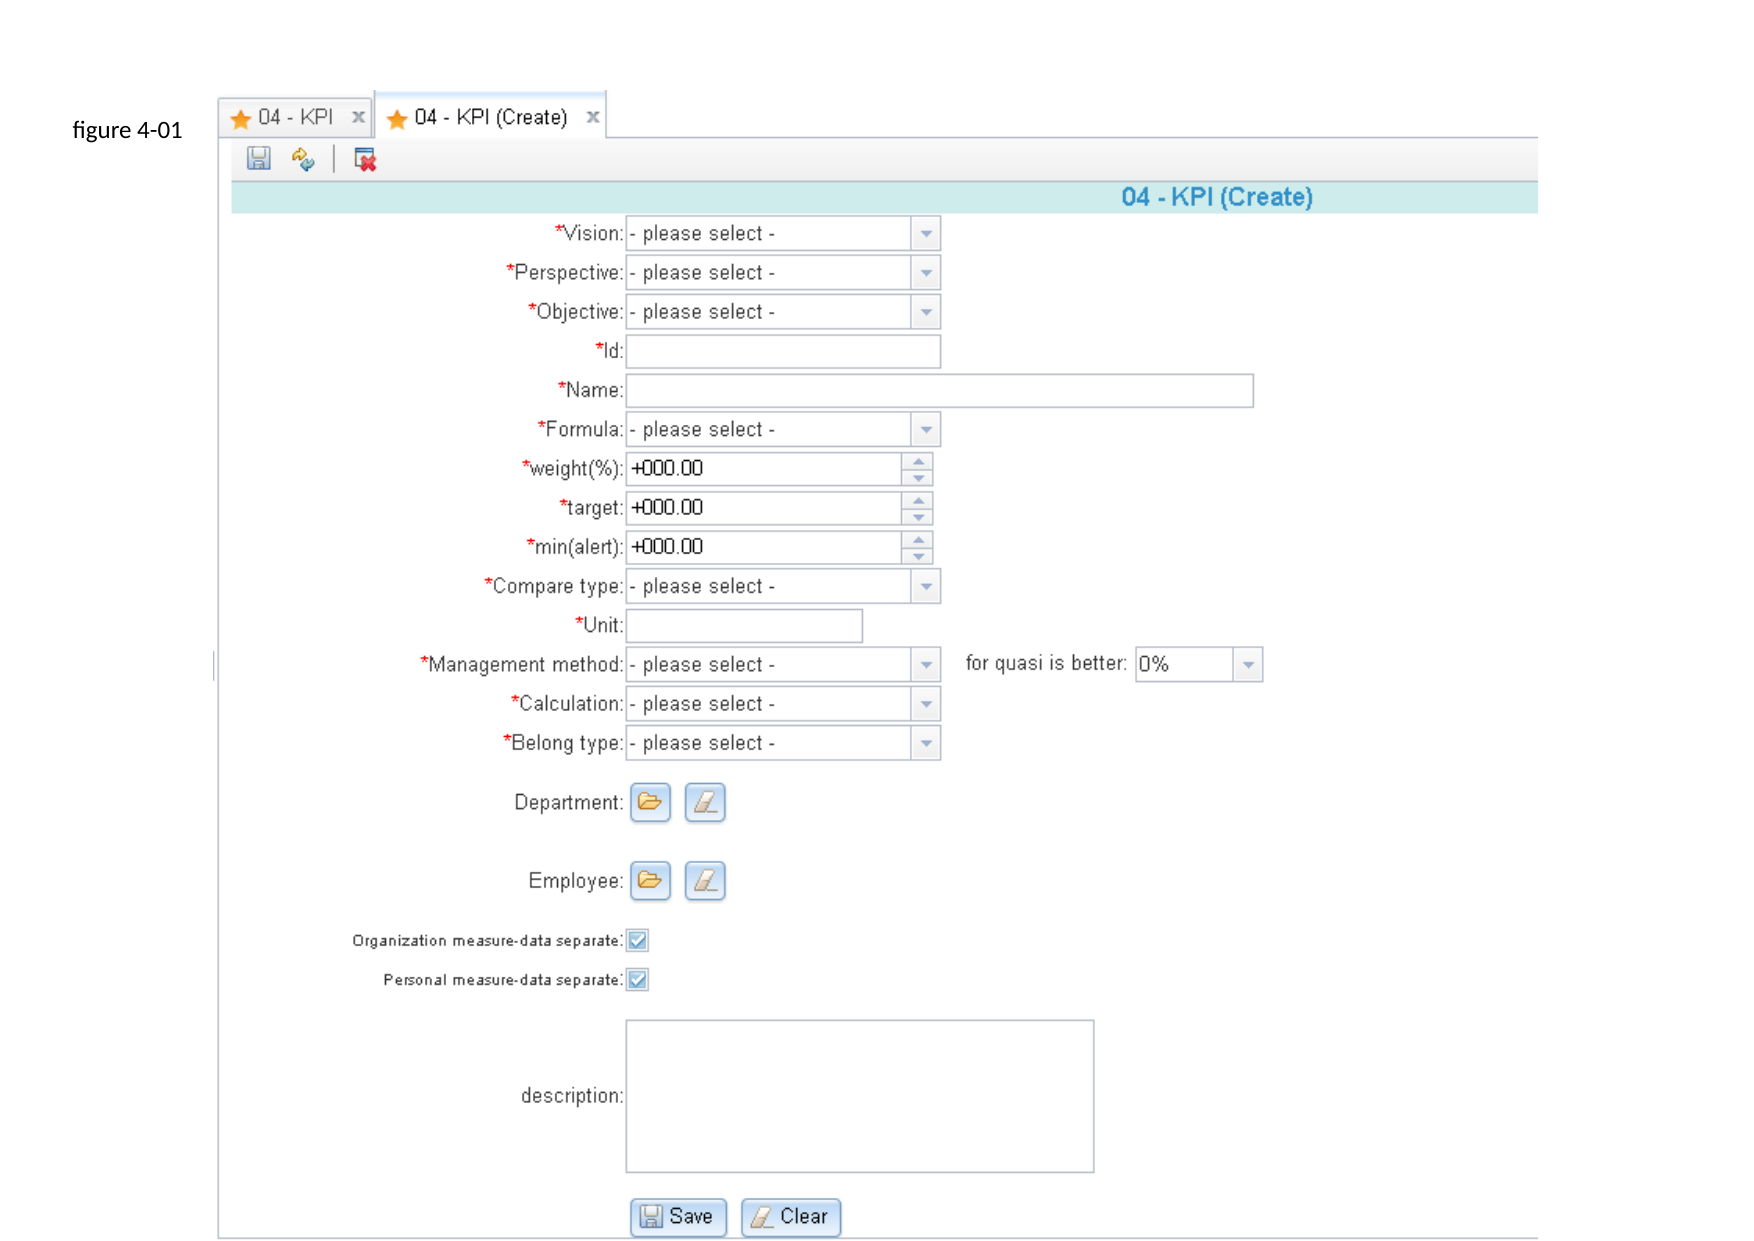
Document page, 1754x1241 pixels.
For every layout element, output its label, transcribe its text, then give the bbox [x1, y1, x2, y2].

text [1539, 114, 1679, 151]
text figure 4-01 [72, 114, 213, 151]
